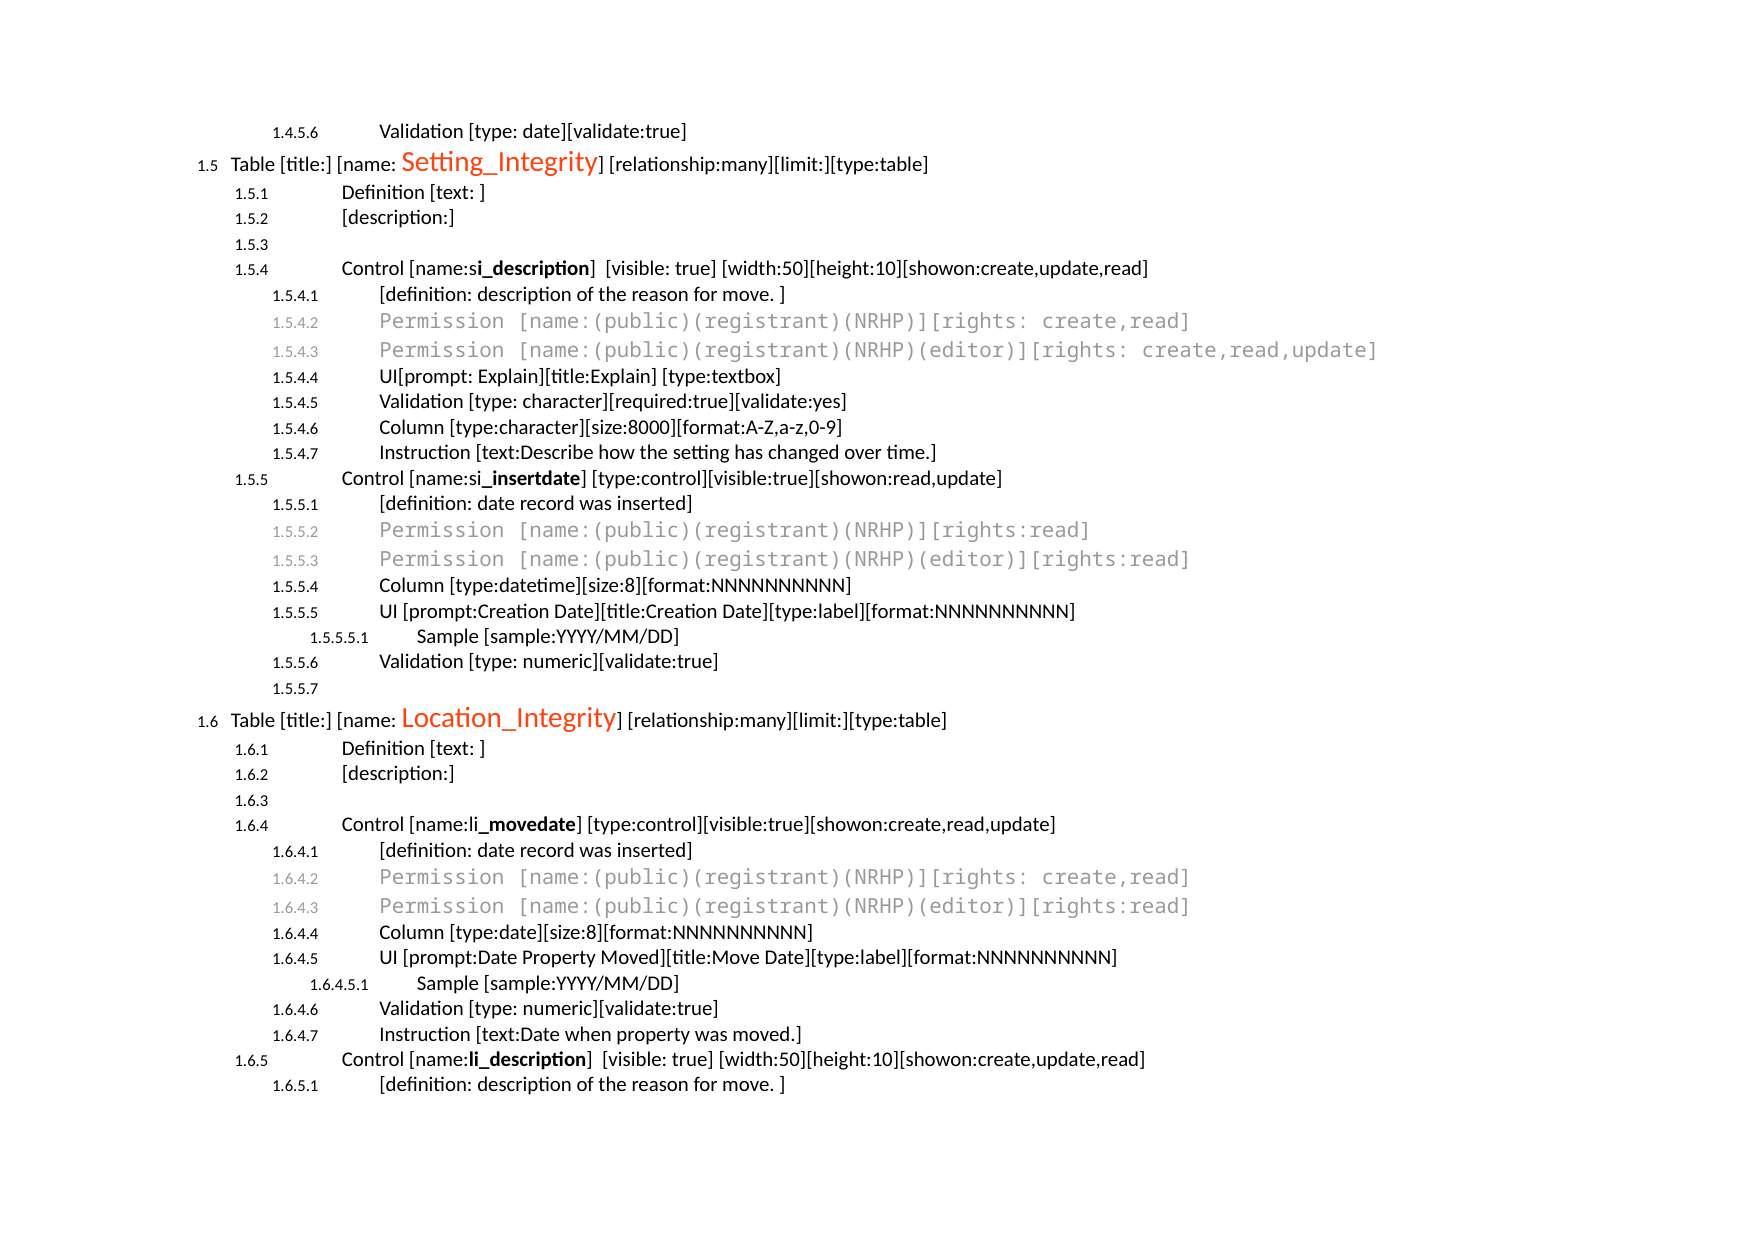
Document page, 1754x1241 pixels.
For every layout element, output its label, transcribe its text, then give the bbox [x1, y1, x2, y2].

list Permission [name:(public)(registrant)(NRHP)][rights:read] [268, 516, 1636, 544]
list Definition [text: ] [231, 179, 1636, 204]
list [description:] [231, 761, 1636, 786]
list Control [name:si_description] [visible: true] [width:50][height:10][showon:create,update,read] [231, 255, 1636, 281]
list Permission [name:(public)(registrant)(NRHP)][rights: create,read] [268, 862, 1636, 891]
list Sample [sample:YYYY/MM/DD] [306, 623, 1636, 649]
list [definition: description of the reason for move. ] [268, 1072, 1636, 1097]
list Column [type:date][size:8][format:NNNNNNNNNN] [268, 919, 1636, 944]
list Validation [type: character][required:true][validate:yes] [268, 388, 1636, 414]
list UI[prompt: Explain][title:Explain] [type:textbox] [268, 363, 1636, 388]
list Sample [sample:YYYY/MM/DD] [306, 970, 1636, 995]
list Validation [type: date][validate:true] [268, 118, 1636, 143]
list Instruction [text:Describe how the setting has changed over time.] [268, 439, 1636, 465]
list Table [title:] [name: Location_Integrity] [relationship:many][limit:][type:table] [193, 699, 1636, 735]
list UI [prompt:Creation Date][title:Creation Date][type:label][format:NNNNNNNNNN] [268, 598, 1636, 623]
list Column [type:datetime][size:8][format:NNNNNNNNNN] [268, 572, 1636, 598]
list Validation [type: numeric][validate:true] [268, 995, 1636, 1021]
list Table [title:] [name: Setting_Integrity] [relationship:many][limit:][type:table] [193, 143, 1636, 179]
list Control [name:li_description] [visible: true] [width:50][height:10][showon:create,update,read] [231, 1046, 1636, 1072]
list UI [prompt:Date Property Moved][title:Move Date][type:label][format:NNNNNNNNNN] [268, 944, 1636, 970]
list [definition: description of the reason for move. ] [268, 281, 1636, 306]
list Permission [name:(public)(registrant)(NRHP)(editor)][rights: create,read,update] [268, 335, 1636, 363]
list Permission [name:(public)(registrant)(NRHP)(editor)][rights:read] [268, 544, 1636, 572]
list Instruction [text:Date when property was moved.] [268, 1021, 1636, 1046]
list Control [name:li_movedate] [type:control][visible:true][showon:create,read,update] [231, 811, 1636, 837]
list [definition: date record was inserted] [268, 837, 1636, 862]
list Definition [text: ] [231, 735, 1636, 761]
list [description:] [231, 204, 1636, 230]
list Column [type:character][size:8000][format:A-Z,a-z,0-9] [268, 414, 1636, 439]
list [definition: date record was inserted] [268, 490, 1636, 516]
list Permission [name:(public)(registrant)(NRHP)(editor)][rights:read] [268, 891, 1636, 919]
list Control [name:si_insertdate] [type:control][visible:true][showon:read,update] [231, 465, 1636, 490]
list Permission [name:(public)(registrant)(NRHP)][rights: create,read] [268, 306, 1636, 335]
list Validation [type: numeric][validate:true] [268, 649, 1636, 674]
